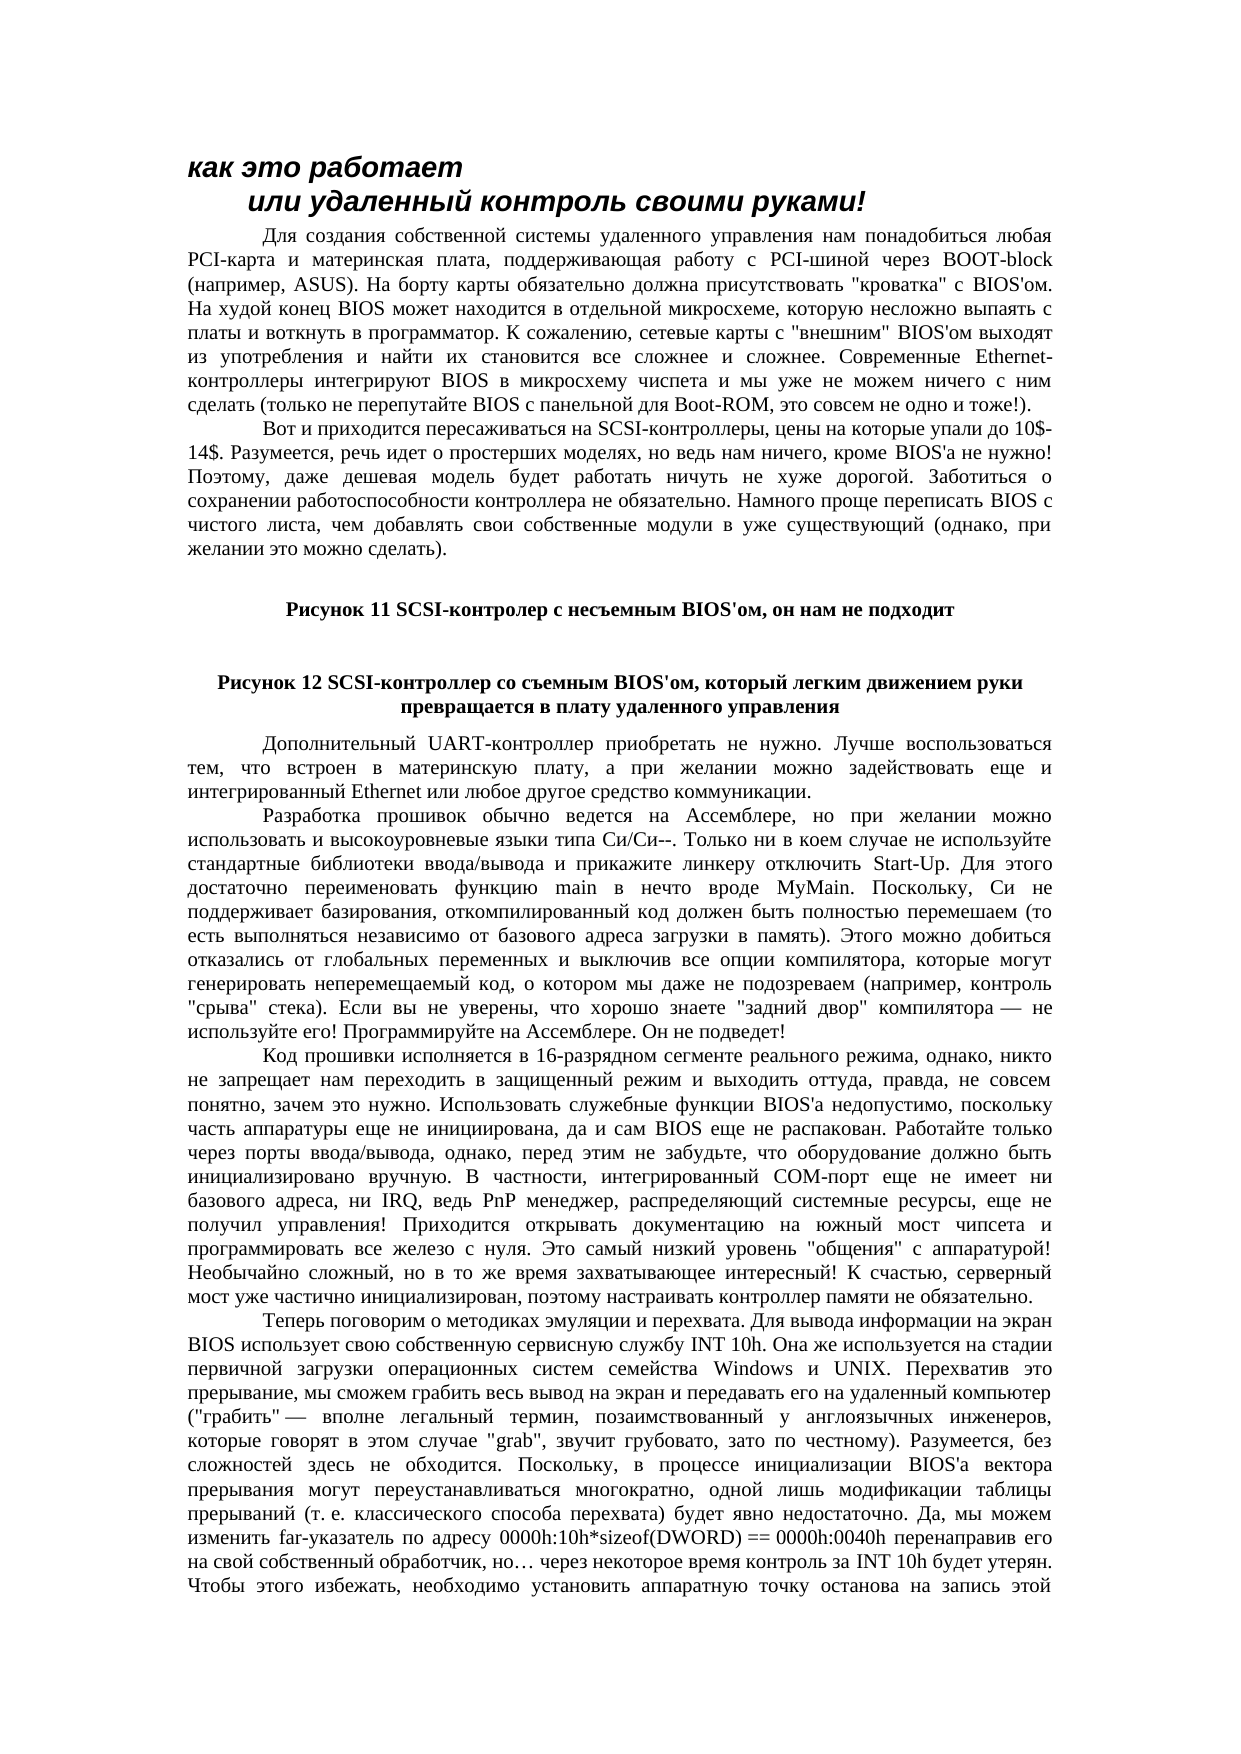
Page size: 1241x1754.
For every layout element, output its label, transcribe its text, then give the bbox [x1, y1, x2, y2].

text Дополнительный UART-контроллер приобретать не нужно. Лучше воспользоваться тем, что встроен в материнскую плату, а при желании можно задействовать еще и интегрированный Ethernet или любое другое средство коммуникации. [187, 731, 1053, 803]
text Рисунок 11 SCSI-контролер с несъемным BIOS'ом, он нам не подходит [187, 597, 1053, 621]
text Для создания собственной системы удаленного управления нам понадобиться любая PCI-карта и материнская плата, поддерживающая работу с PCI-шиной через BOOT-block (например, ASUS). На борту карты обязательно должна присутствовать "кроватка" с BIOS'ом. На худой конец BIOS может находится в отдельной микросхеме, которую несложно выпаять с платы и воткнуть в программатор. К сожалению, сетевые карты с "внешним" BIOS'ом выходят из употребления и найти их становится все сложнее и сложнее. Современные Ethernet-контроллеры интегрируют BIOS в микросхему чиспета и мы уже не можем ничего с ним сделать (только не перепутайте BIOS с панельной для Boot-ROM, это совсем не одно и тоже!). [187, 223, 1053, 416]
text Теперь поговорим о методиках эмуляции и перехвата. Для вывода информации на экран BIOS использует свою собственную сервисную службу INT 10h. Она же используется на стадии первичной загрузки операционных систем семейства Windows и UNIX. Перехватив это прерывание, мы сможем грабить весь вывод на экран и передавать его на удаленный компьютер ("грабить" — вполне легальный термин, позаимствованный у англоязычных инженеров, которые говорят в этом случае "grab", звучит грубовато, зато по честному). Разумеется, без сложностей здесь не обходится. Поскольку, в процессе инициализации BIOS'а вектора прерывания могут переустанавливаться многократно, одной лишь модификации таблицы прерываний (т. е. классического способа перехвата) будет явно недостаточно. Да, мы можем изменить far-указатель по адресу 0000h:10h*sizeof(DWORD) == 0000h:0040h перенаправив его на свой собственный обработчик, но… через некоторое время контроль за INT 10h будет утерян. Чтобы этого избежать, необходимо установить аппаратную точку останова на запись этой [187, 1308, 1053, 1597]
text Код прошивки исполняется в 16-разрядном сегменте реального режима, однако, никто не запрещает нам переходить в защищенный режим и выходить оттуда, правда, не совсем понятно, зачем это нужно. Использовать служебные функции BIOS'а недопустимо, поскольку часть аппаратуры еще не инициирована, да и сам BIOS еще не распакован. Работайте только через порты ввода/вывода, однако, перед этим не забудьте, что оборудование должно быть инициализировано вручную. В частности, интегрированный COM-порт еще не имеет ни базового адреса, ни IRQ, ведь PnP менеджер, распределяющий системные ресурсы, еще не получил управления! Приходится открывать документацию на южный мост чипсета и программировать все железо с нуля. Это самый низкий уровень "общения" с аппаратурой! Необычайно сложный, но в то же время захватывающее интересный! К счастью, серверный мост уже частично инициализирован, поэтому настраивать контроллер памяти не обязательно. [187, 1043, 1053, 1308]
text Вот и приходится пересаживаться на SCSI-контроллеры, цены на которые упали до 10$-14$. Разумеется, речь идет о простерших моделях, но ведь нам ничего, кроме BIOS'а не нужно! Поэтому, даже дешевая модель будет работать ничуть не хуже дорогой. Заботиться о сохранении работоспособности контроллера не обязательно. Намного проще переписать BIOS с чистого листа, чем добавлять свои собственные модули в уже существующий (однако, при желании это можно сделать). [187, 416, 1053, 560]
text Разработка прошивок обычно ведется на Ассемблере, но при желании можно использовать и высокоуровневые языки типа Си/Си--. Только ни в коем случае не используйте стандартные библиотеки ввода/вывода и прикажите линкеру отключить Start-Up. Для этого достаточно переименовать функцию main в нечто вроде MyMain. Поскольку, Си не поддерживает базирования, откомпилированный код должен быть полностью перемешаем (то есть выполняться независимо от базового адреса загрузки в память). Этого можно добиться отказались от глобальных переменных и выключив все опции компилятора, которые могут генерировать неперемещаемый код, о котором мы даже не подозреваем (например, контроль "срыва" стека). Если вы не уверены, что хорошо знаете "задний двор" компилятора — не используйте его! Программируйте на Ассемблере. Он не подведет! [187, 803, 1053, 1043]
subtitle как это работает или удаленный контроль своими руками! [187, 150, 1053, 217]
text Рисунок 12 SCSI-контроллер со съемным BIOS'ом, который легким движением руки превращается в плату удаленного управления [187, 670, 1053, 718]
